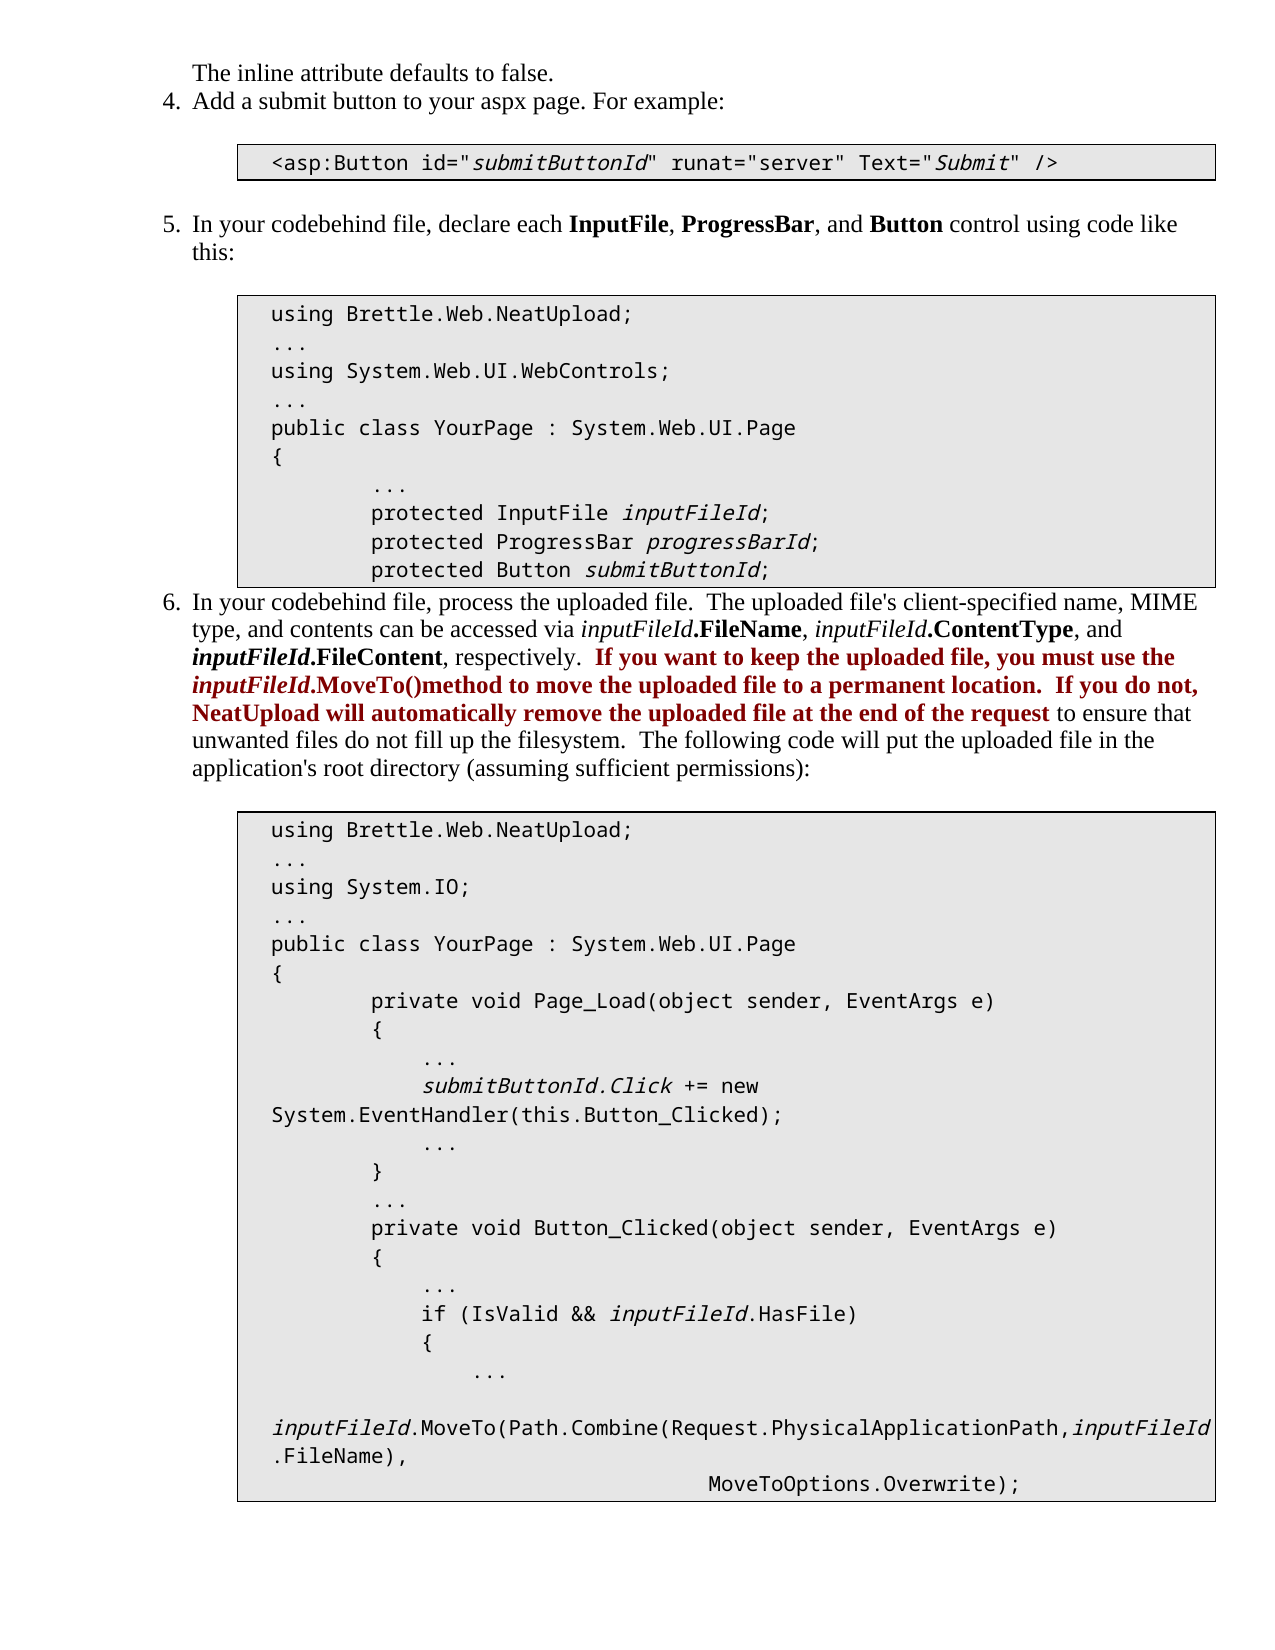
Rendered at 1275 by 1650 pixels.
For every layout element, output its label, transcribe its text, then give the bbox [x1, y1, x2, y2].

list In your codebehind file, declare each InputFile, ProgressBar, and Button control using code like this: [162, 211, 1216, 266]
list <asp:Button id="submitButtonId" runat="server" Text="Submit" /> [238, 145, 1215, 179]
list The inline attribute defaults to false. [162, 59, 1216, 87]
list Add a submit button to your aspx page. For example: [162, 87, 1216, 114]
list using Brettle.Web.NeatUpload; ... using System.Web.UI.WebControls; ... public class YourPage : System.Web.UI.Page { ... protected InputFile inputFileId; protected ProgressBar progressBarId; protected Button submitButtonId; [238, 296, 1215, 587]
list In your codebehind file, process the uploaded file. The uploaded file's client-specified name, MIME type, and contents can be accessed via inputFileId.FileName, inputFileId.ContentType, and inputFileId.FileContent, respectively. If you want to keep the uploaded file, you must use the inputFileId.MoveTo()method to move the uploaded file to a permanent location. If you do not, NeatUpload will automatically remove the uploaded file at the end of the request to ensure that unwanted files do not fill up the filesystem. The following code will put the uploaded file in the application's root directory (assuming sufficient permissions): [162, 588, 1216, 782]
list using Brettle.Web.NeatUpload; ... using System.IO; ... public class YourPage : System.Web.UI.Page { private void Page_Load(object sender, EventArgs e) { ... submitButtonId.Click += new System.EventHandler(this.Button_Clicked); ... } ... private void Button_Clicked(object sender, EventArgs e) { ... if (IsValid && inputFileId.HasFile) { ... inputFileId.MoveTo(Path.Combine(Request.PhysicalApplicationPath,inputFileId.FileName), MoveToOptions.Overwrite); [238, 813, 1215, 1501]
